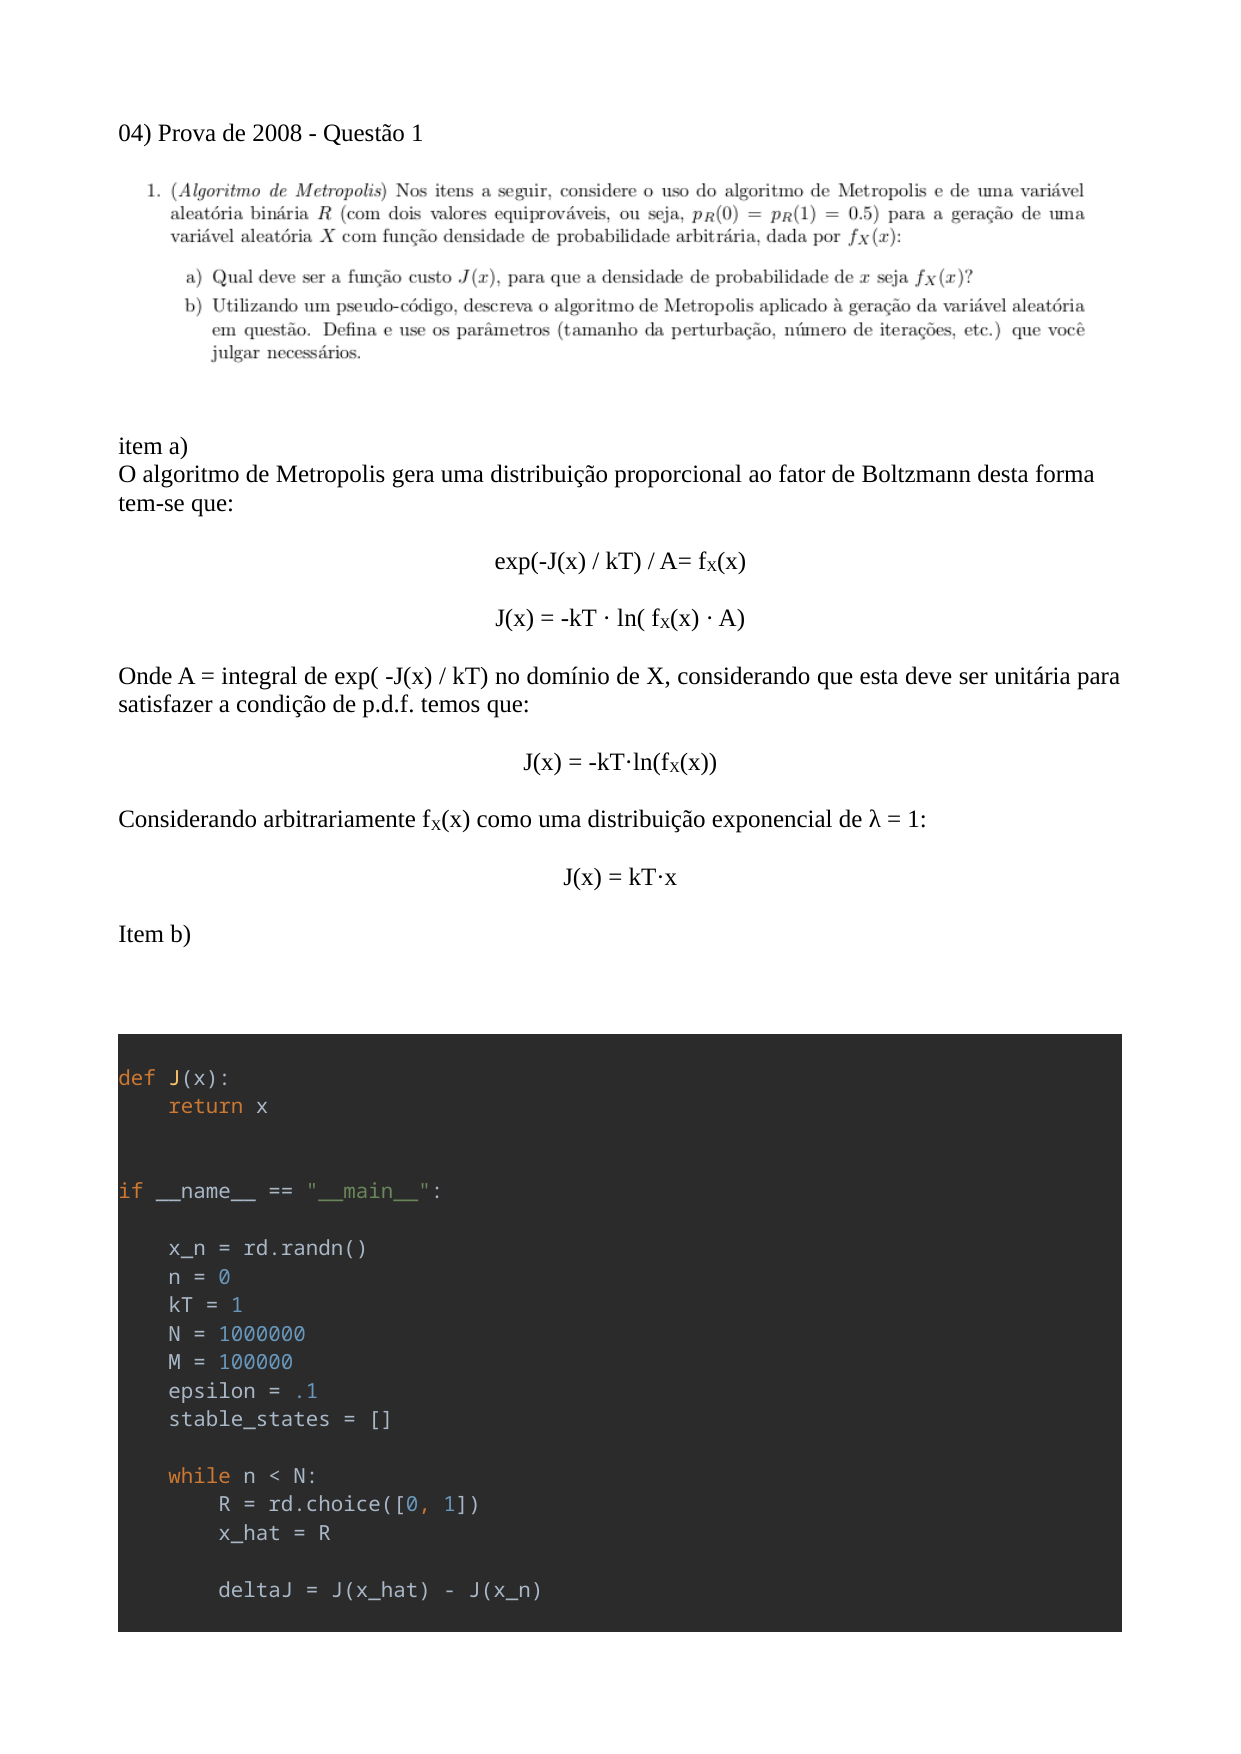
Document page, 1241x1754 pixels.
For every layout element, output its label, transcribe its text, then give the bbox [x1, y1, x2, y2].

text item a) [118, 431, 1122, 459]
text 04) Prova de 2008 - Questão 1 [118, 118, 1122, 147]
text Onde A = integral de exp( -J(x) / kT) no domínio de X, considerando que esta deve ser unitária para satisfazer a condição de p.d.f. temos que: [118, 661, 1122, 718]
text exp(-J(x) / kT) / A= fX(x) [118, 546, 1122, 574]
text J(x) = -kT · ln( fX(x) · A) [118, 603, 1122, 632]
text J(x) = kT·x [118, 862, 1122, 891]
text Item b) [118, 919, 1122, 948]
text Considerando arbitrariamente fX(x) como uma distribuição exponencial de λ = 1: [118, 804, 1122, 833]
text J(x) = -kT·ln(fX(x)) [118, 747, 1122, 776]
text def J(x): return x if __name__ == "__main__": x_n = rd.randn() n = 0 kT = 1 N = 1000000 M = 100000 epsilon = .1 stable_states = [] while n < N: R = rd.choice([0, 1]) x_hat = R deltaJ = J(x_hat) - J(x_n) [118, 1063, 1122, 1632]
picture [118, 175, 1123, 374]
text O algoritmo de Metropolis gera uma distribuição proporcional ao fator de Boltzmann desta forma tem-se que: [118, 459, 1122, 517]
